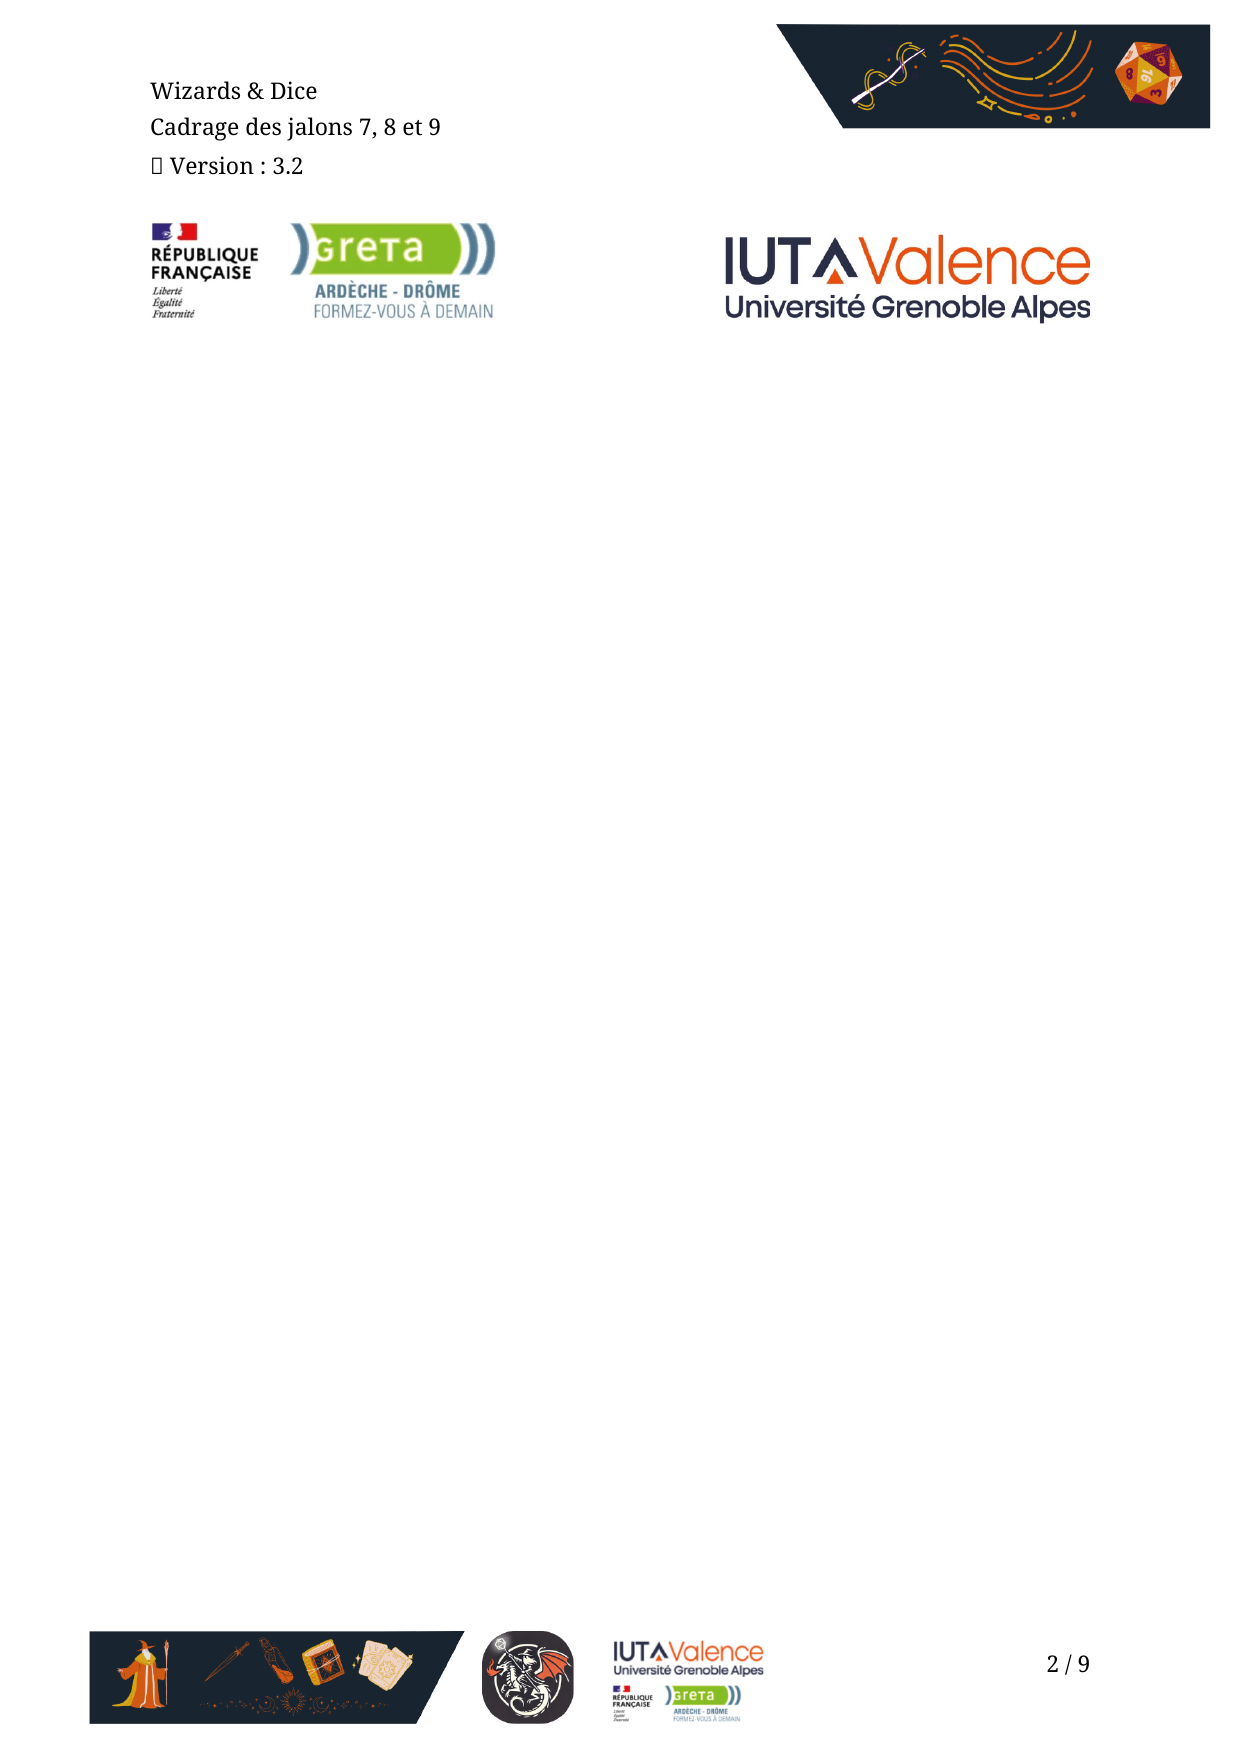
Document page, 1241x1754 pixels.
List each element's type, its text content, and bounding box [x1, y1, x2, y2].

picture [771, 21, 1218, 131]
text 🔄 Version : 3.2 [150, 150, 1090, 181]
picture [81, 1620, 788, 1733]
picture [150, 221, 498, 321]
picture [721, 232, 1091, 324]
